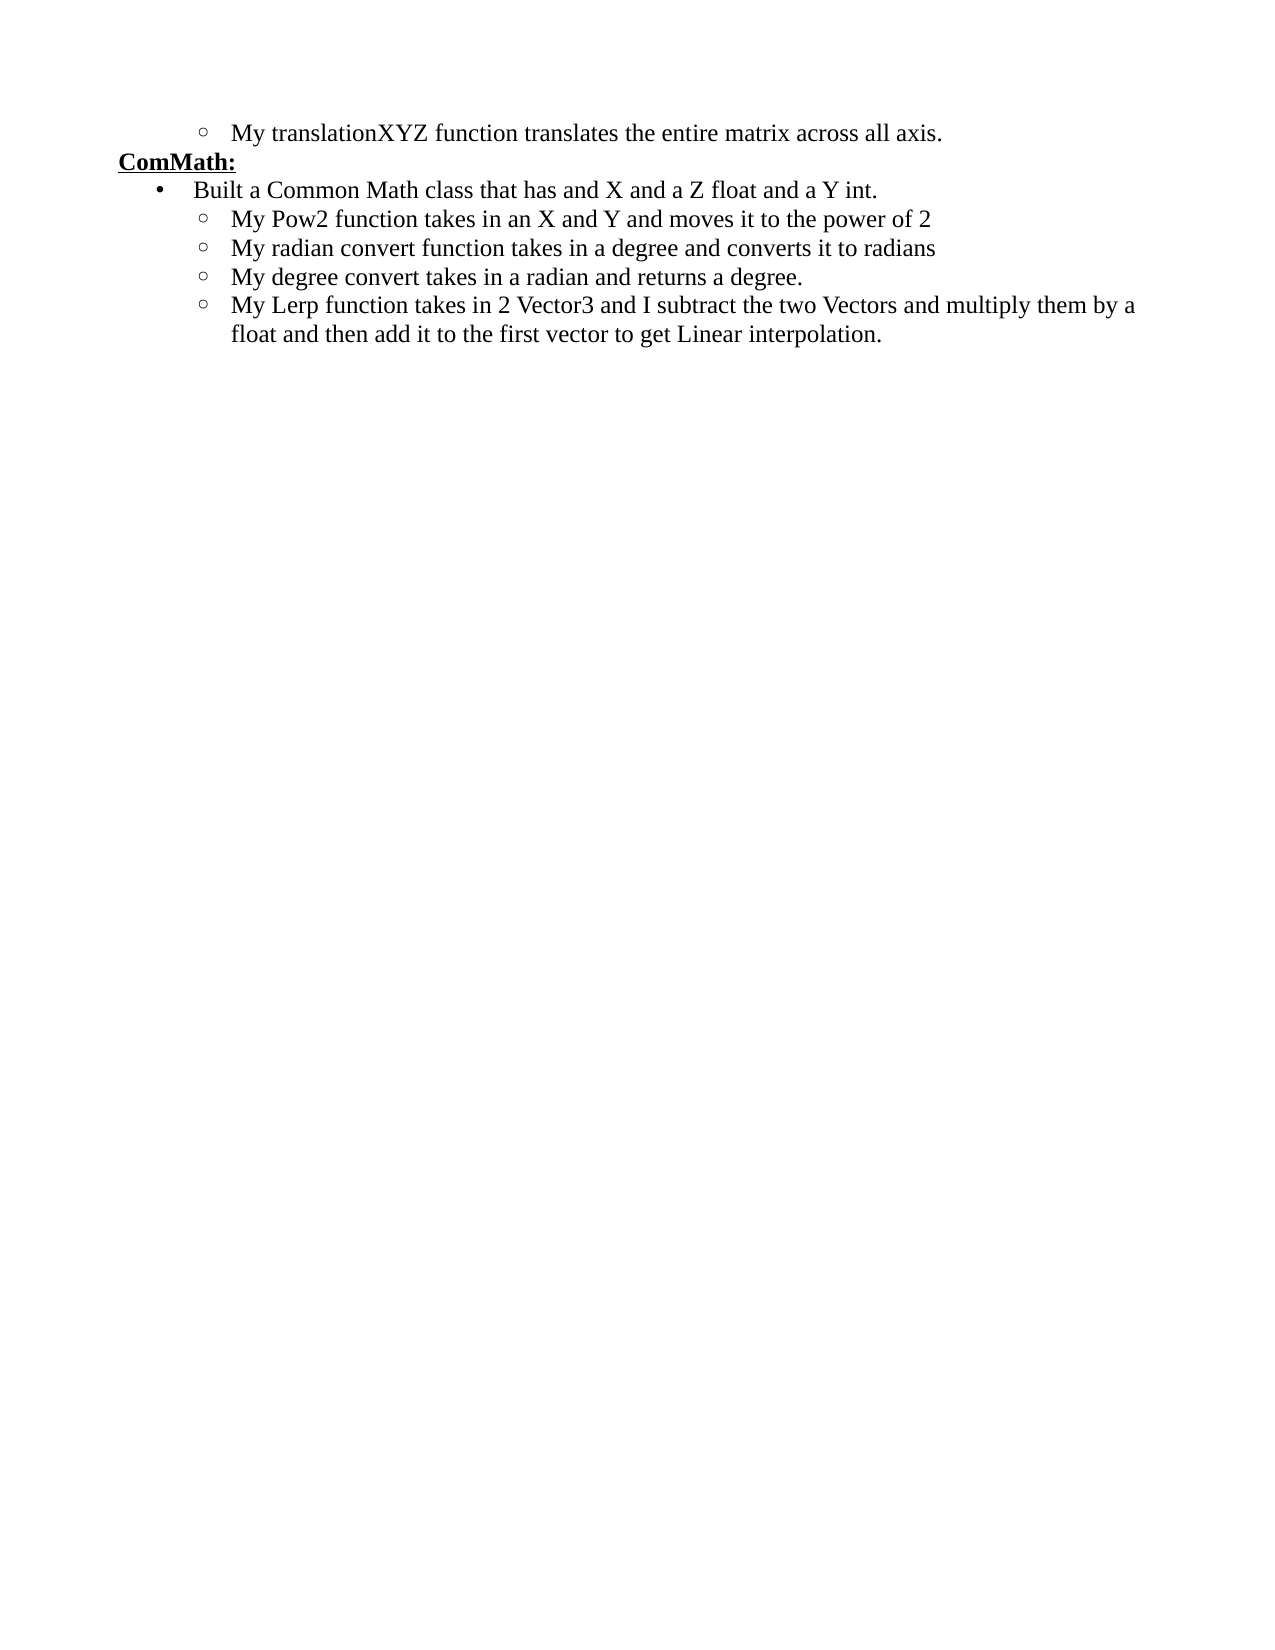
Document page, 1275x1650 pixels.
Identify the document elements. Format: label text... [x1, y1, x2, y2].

list My radian convert function takes in a degree and converts it to radians [193, 233, 1157, 262]
list My degree convert takes in a radian and returns a degree. [193, 262, 1157, 291]
list My translationXYZ function translates the entire matrix across all axis. [193, 118, 1157, 147]
list My Pow2 function takes in an X and Y and moves it to the power of 2 [193, 204, 1157, 233]
text ComMath: [118, 147, 1157, 176]
list Built a Common Math class that has and X and a Z float and a Y int. [156, 176, 1157, 204]
list My Lerp function takes in 2 Vector3 and I subtract the two Vectors and multiply them by a float and then add it to the first vector to get Linear interpolation. [193, 291, 1157, 348]
